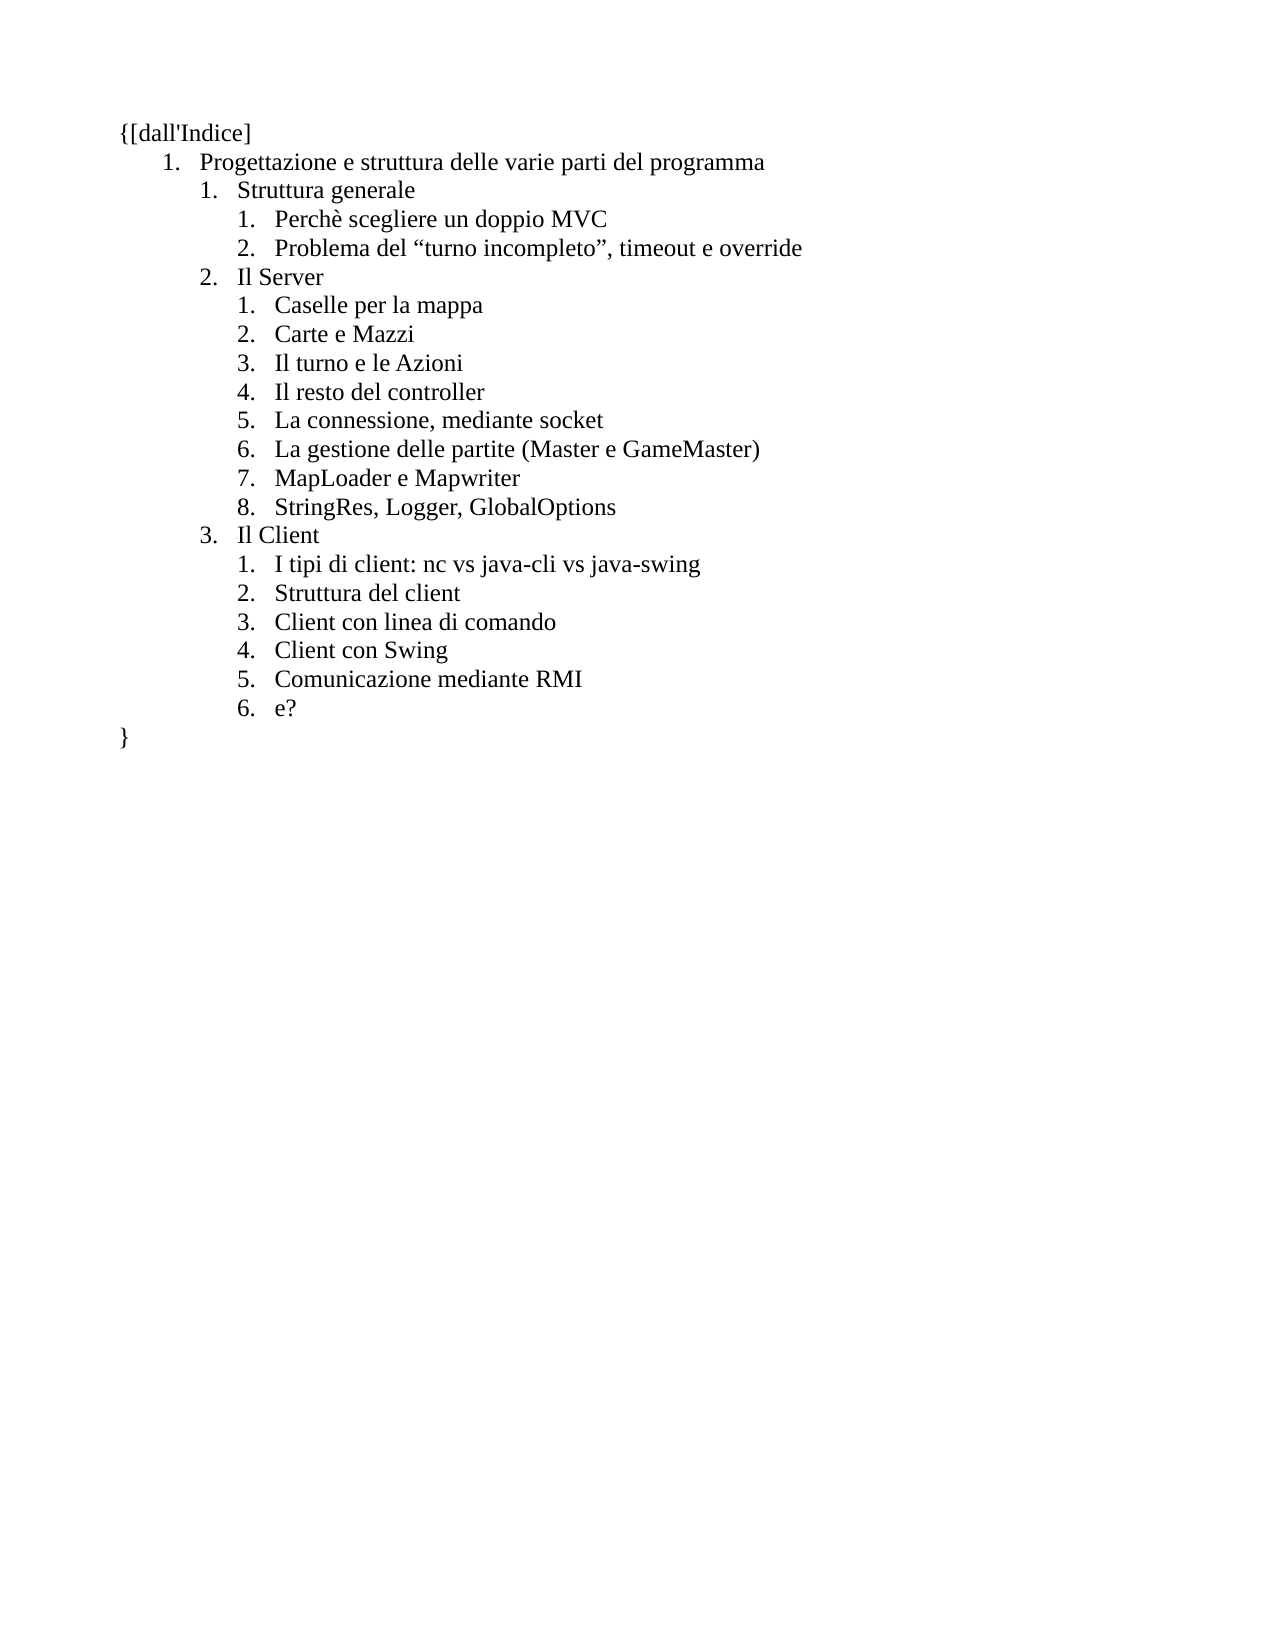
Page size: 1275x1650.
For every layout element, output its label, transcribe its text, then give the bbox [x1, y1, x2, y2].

list Perchè scegliere un doppio MVC [237, 204, 1157, 233]
list Problema del “turno incompleto”, timeout e override [237, 233, 1157, 262]
list Caselle per la mappa [237, 291, 1157, 319]
list Struttura del client [237, 578, 1157, 607]
text {[dall'Indice] [118, 118, 1157, 147]
list La gestione delle partite (Master e GameMaster) [237, 434, 1157, 463]
list Il Server [199, 262, 1157, 291]
list Comunicazione mediante RMI [237, 664, 1157, 693]
list Client con linea di comando [237, 607, 1157, 636]
text } [118, 722, 1157, 751]
list Struttura generale [199, 176, 1157, 204]
list I tipi di client: nc vs java-cli vs java-swing [237, 549, 1157, 578]
list StringRes, Logger, GlobalOptions [237, 492, 1157, 521]
list Il resto del controller [237, 377, 1157, 406]
list MapLoader e Mapwriter [237, 463, 1157, 492]
list e? [237, 693, 1157, 722]
list La connessione, mediante socket [237, 406, 1157, 434]
list Carte e Mazzi [237, 319, 1157, 348]
list Il turno e le Azioni [237, 348, 1157, 377]
list Client con Swing [237, 636, 1157, 664]
list Il Client [199, 521, 1157, 549]
list Progettazione e struttura delle varie parti del programma [162, 147, 1157, 176]
